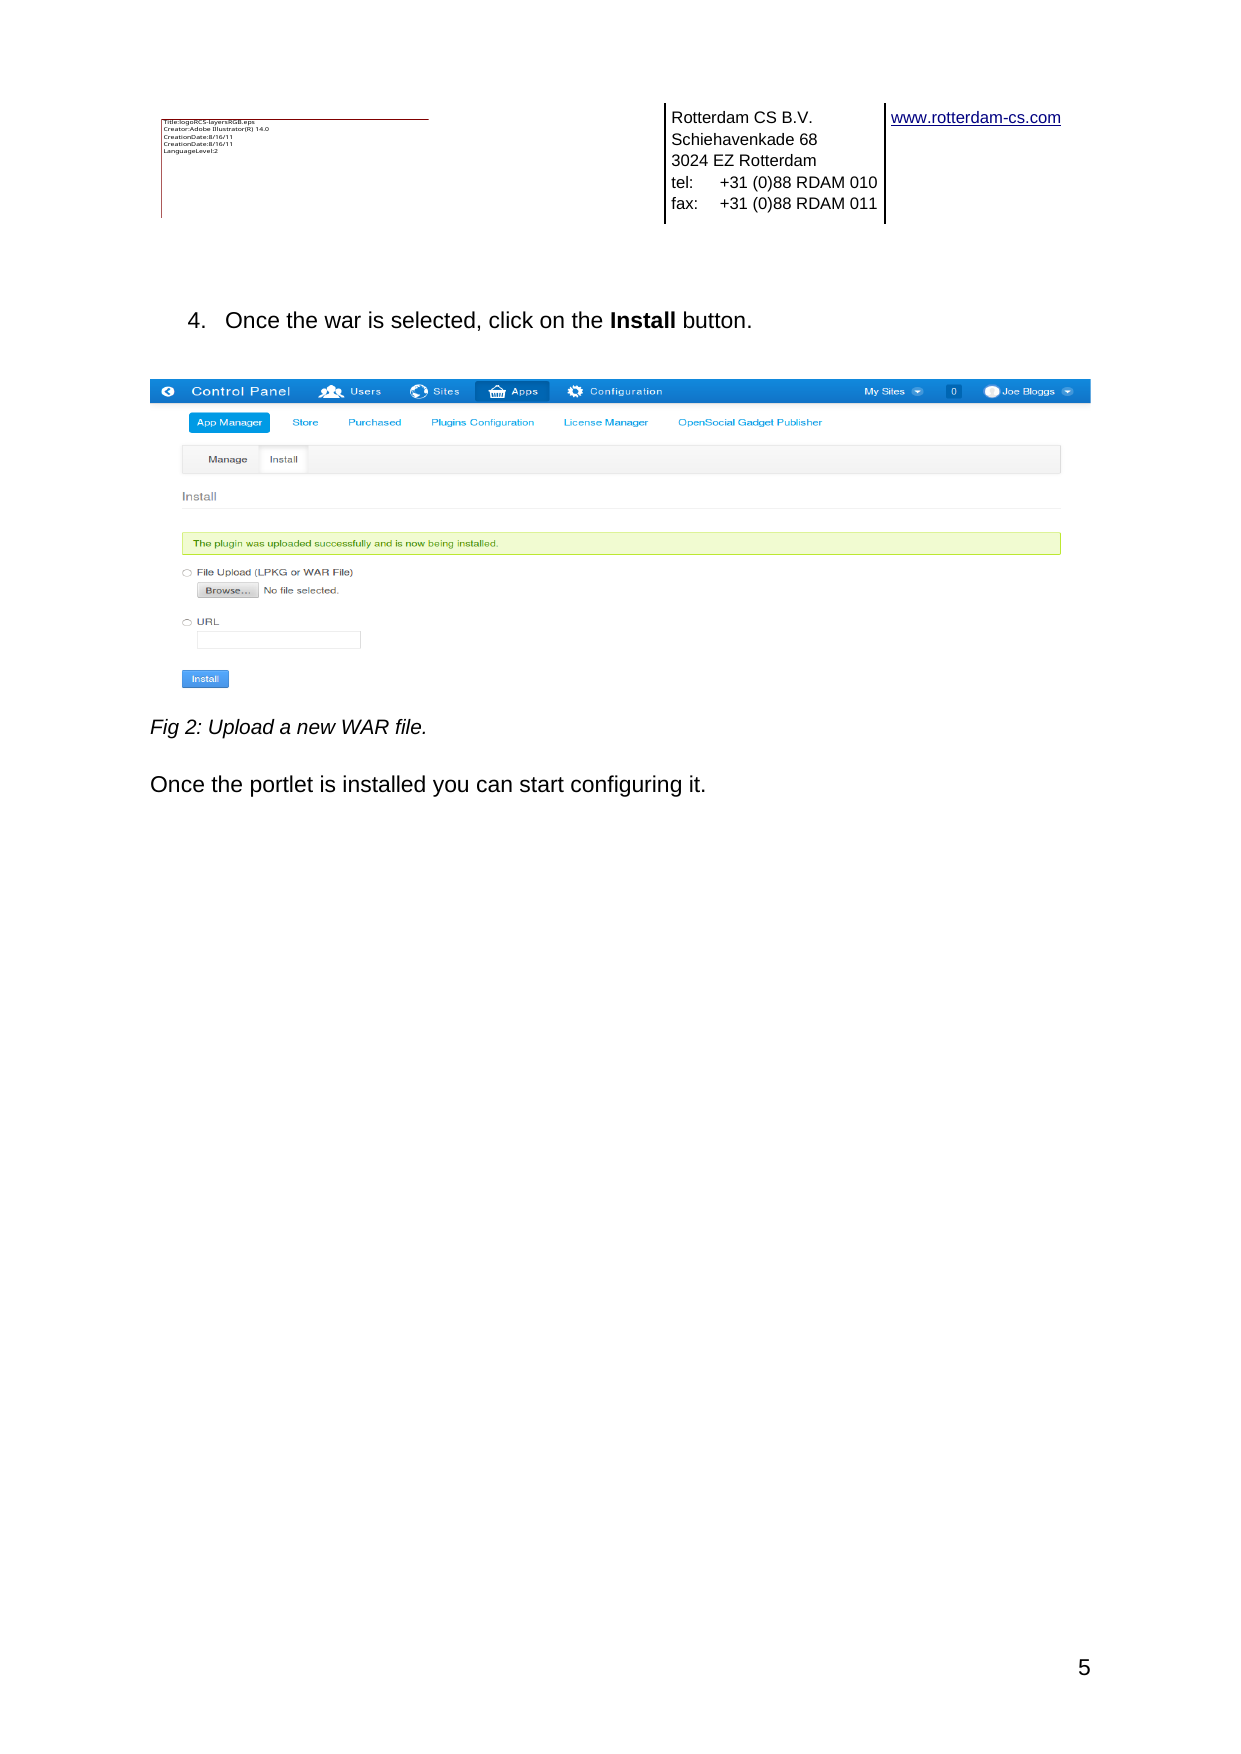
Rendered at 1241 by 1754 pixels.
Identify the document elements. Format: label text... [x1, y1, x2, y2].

text Once the portlet is installed you can start configuring it. [150, 772, 1091, 797]
list Once the war is selected, click on the Install button. [187, 308, 1091, 334]
picture [150, 379, 1091, 712]
text Fig 2: Upload a new WAR file. [150, 712, 1091, 739]
